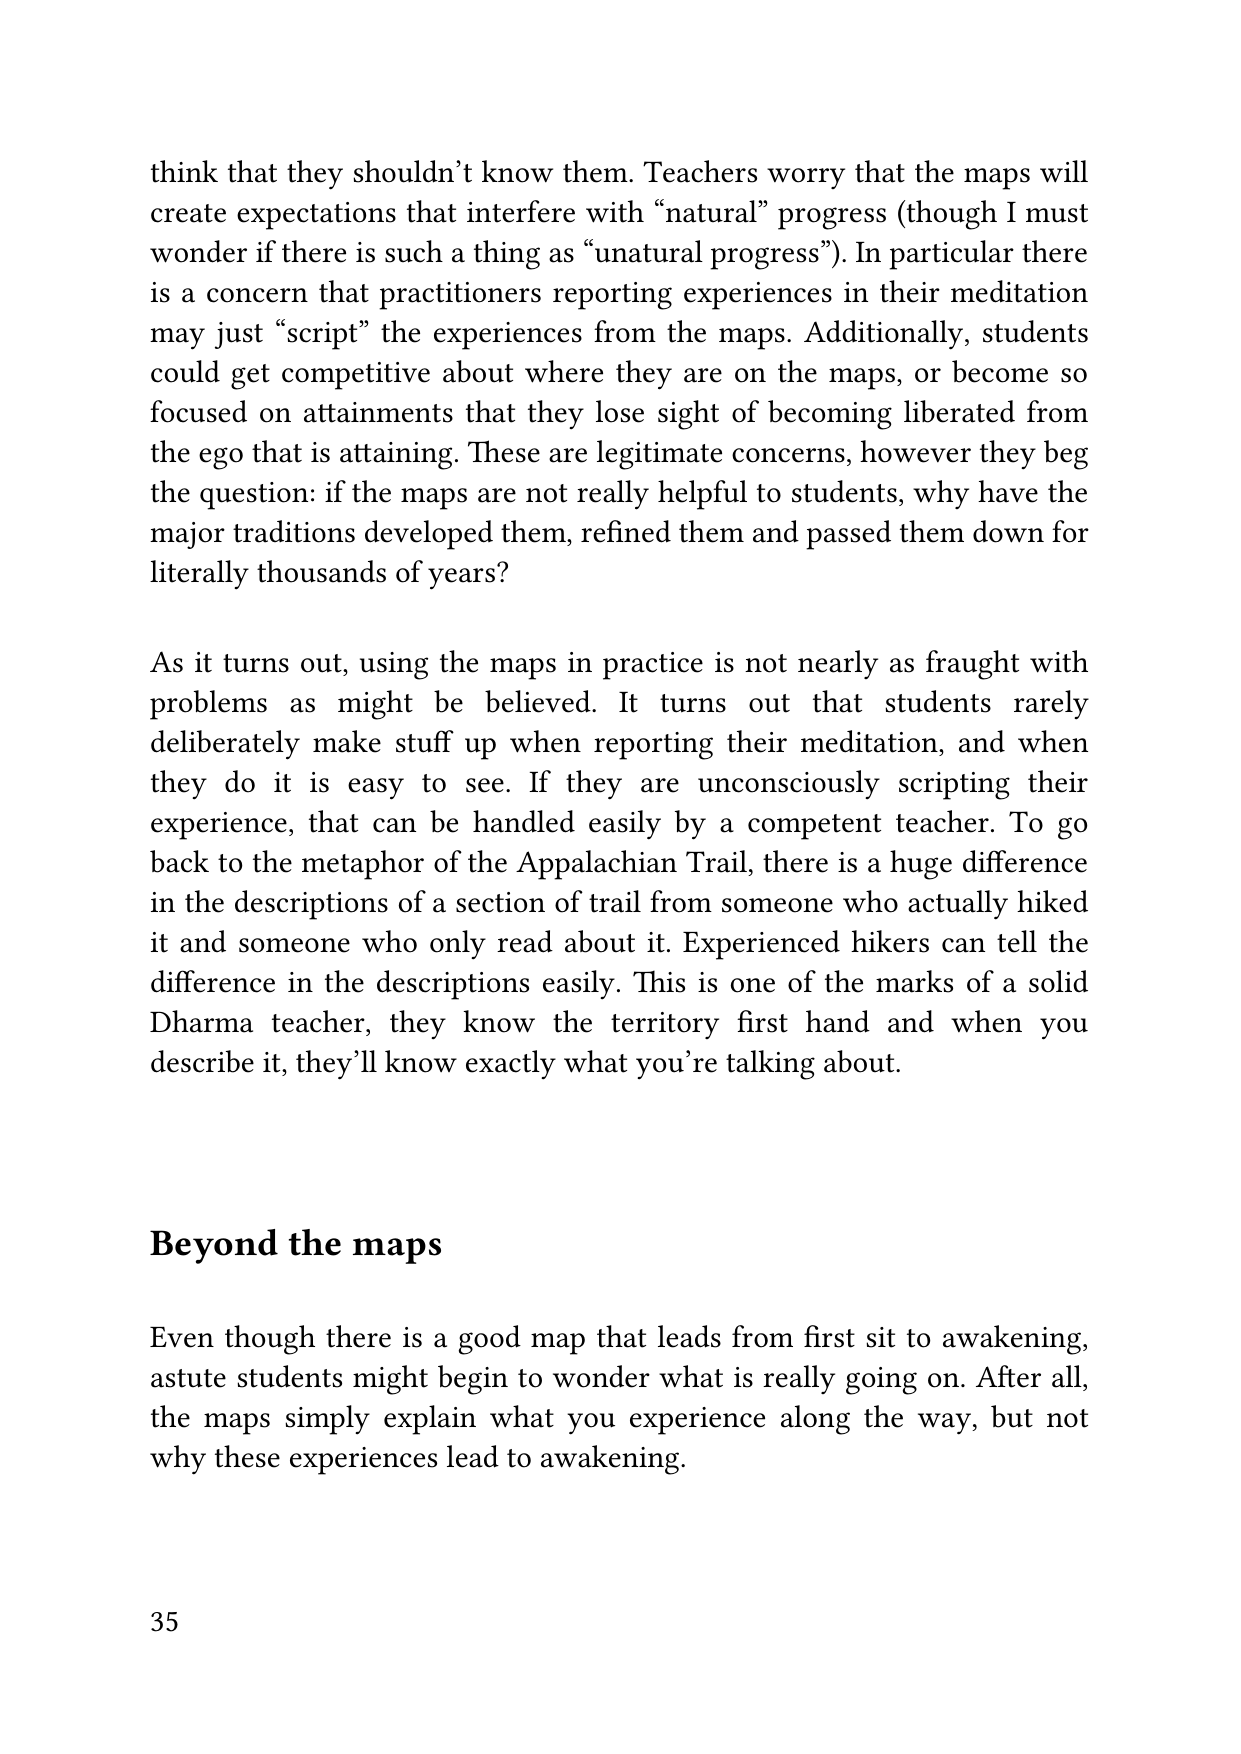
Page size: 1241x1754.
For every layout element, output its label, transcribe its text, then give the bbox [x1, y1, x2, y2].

text think that they shouldn’t know them. Teachers worry that the maps will create expectations that interfere with “natural” progress (though I must wonder if there is such a thing as “unatural progress”). In particular there is a concern that practitioners reporting experiences in their meditation may just “script” the experiences from the maps. Additionally, students could get competitive about where they are on the maps, or become so focused on attainments that they lose sight of becoming liberated from the ego that is attaining. These are legitimate concerns, however they beg the question: if the maps are not really helpful to students, why have the major traditions developed them, refined them and passed them down for literally thousands of years? [150, 150, 1090, 590]
text As it turns out, using the maps in practice is not nearly as fraught with problems as might be believed. It turns out that students rarely deliberately make stuff up when reporting their meditation, and when they do it is easy to see. If they are unconsciously scripting their experience, that can be handled easily by a competent teacher. To go back to the metaphor of the Appalachian Trail, there is a huge difference in the descriptions of a section of trail from someone who actually hiked it and someone who only read about it. Experienced hikers can tell the difference in the descriptions easily. This is one of the marks of a solid Dharma teacher, they know the territory first hand and when you describe it, they’ll know exactly what you’re talking about. [150, 640, 1090, 1080]
subtitle Beyond the maps [150, 1220, 1090, 1265]
text Even though there is a good map that leads from first sit to awakening, astute students might begin to wonder what is really going on. After all, the maps simply explain what you experience along the way, but not why these experiences lead to awakening. [150, 1315, 1090, 1475]
